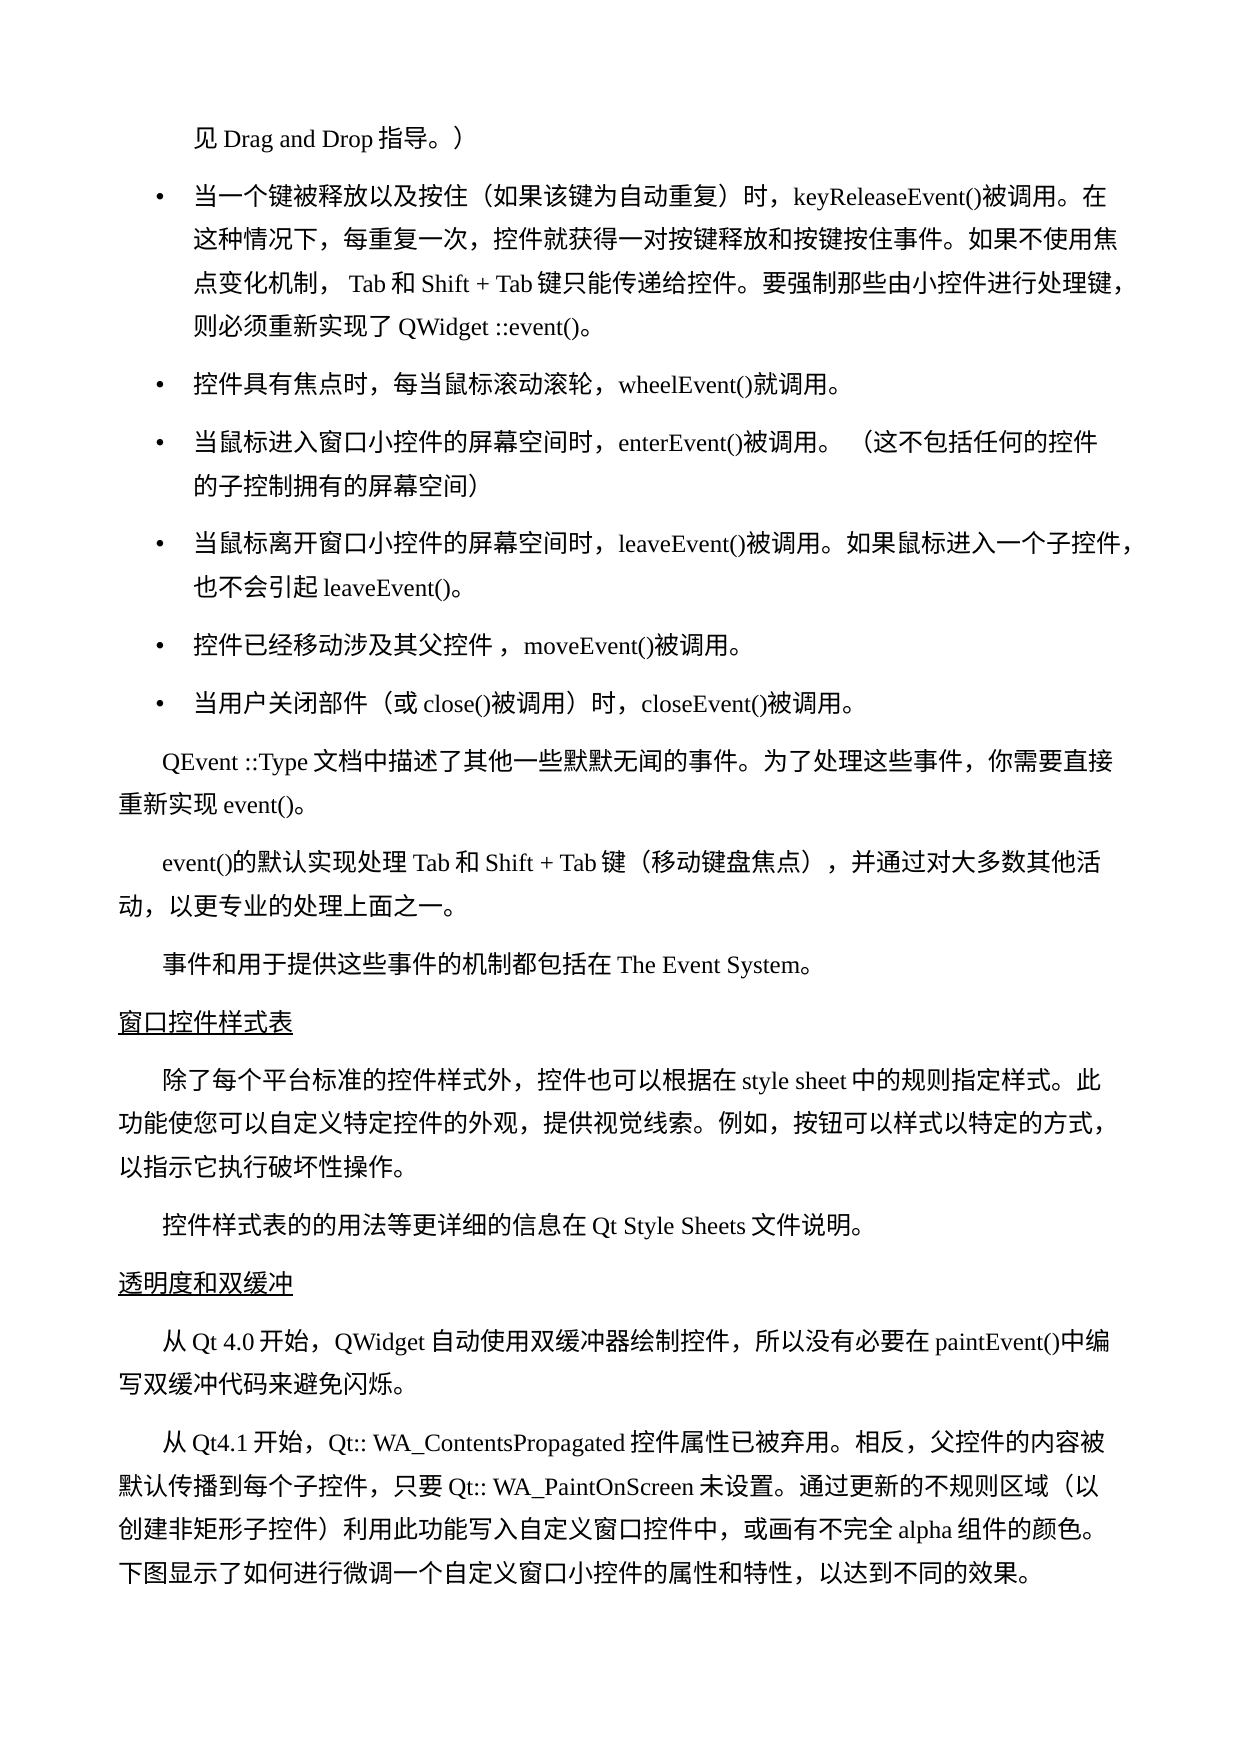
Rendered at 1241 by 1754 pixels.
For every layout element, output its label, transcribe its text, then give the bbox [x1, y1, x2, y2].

list 当一个键被释放以及按住（如果该键为自动重复）时，keyReleaseEvent()被调用。在这种情况下，每重复一次，控件就获得一对按键释放和按键按住事件。如果不使用焦点变化机制， Tab和Shift + Tab键只能传递给控件。要强制那些由小控件进行处理键，则必须重新实现了QWidget ::event()。 [156, 176, 1122, 343]
text QEvent ::Type文档中描述了其他一些默默无闻的事件。为了处理这些事件，你需要直接重新实现event()。 [118, 741, 1122, 821]
text 从Qt4.1开始，Qt:: WA_ContentsPropagated控件属性已被弃用。相反，父控件的内容被默认传播到每个子控件，只要Qt:: WA_PaintOnScreen未设置。通过更新的不规则区域（以创建非矩形子控件）利用此功能写入自定义窗口控件中，或画有不完全alpha组件的颜色。下图显示了如何进行微调一个自定义窗口小控件的属性和特性，以达到不同的效果。 [118, 1423, 1122, 1589]
list 控件具有焦点时，每当鼠标滚动滚轮，wheelEvent()就调用。 [156, 364, 1122, 401]
list 当鼠标离开窗口小控件的屏幕空间时，leaveEvent()被调用。如果鼠标进入一个子控件，也不会引起leaveEvent()。 [156, 524, 1122, 604]
text 事件和用于提供这些事件的机制都包括在The Event System。 [118, 944, 1122, 981]
list 当鼠标进入窗口小控件的屏幕空间时，enterEvent()被调用。 （这不包括任何的控件的子控制拥有的屏幕空间） [156, 422, 1122, 502]
text 除了每个平台标准的控件样式外，控件也可以根据在style sheet中的规则指定样式。此功能使您可以自定义特定控件的外观，提供视觉线索。例如，按钮可以样式以特定的方式，以指示它执行破坏性操作。 [118, 1060, 1122, 1183]
text 控件样式表的的用法等更详细的信息在Qt Style Sheets文件说明。 [118, 1205, 1122, 1242]
text 透明度和双缓冲 [118, 1263, 1122, 1299]
list 当用户关闭部件（或close()被调用）时，closeEvent()被调用。 [156, 683, 1122, 720]
text 窗口控件样式表 [118, 1002, 1122, 1039]
list 见Drag and Drop指导。） [156, 118, 1122, 154]
text 从Qt 4.0开始，QWidget自动使用双缓冲器绘制控件，所以没有必要在paintEvent()中编写双缓冲代码来避免闪烁。 [118, 1321, 1122, 1401]
list 控件已经移动涉及其父控件 ，moveEvent()被调用。 [156, 625, 1122, 662]
text event()的默认实现处理Tab和Shift + Tab键（移动键盘焦点），并通过对大多数其他活动，以更专业的处理上面之一。 [118, 843, 1122, 923]
